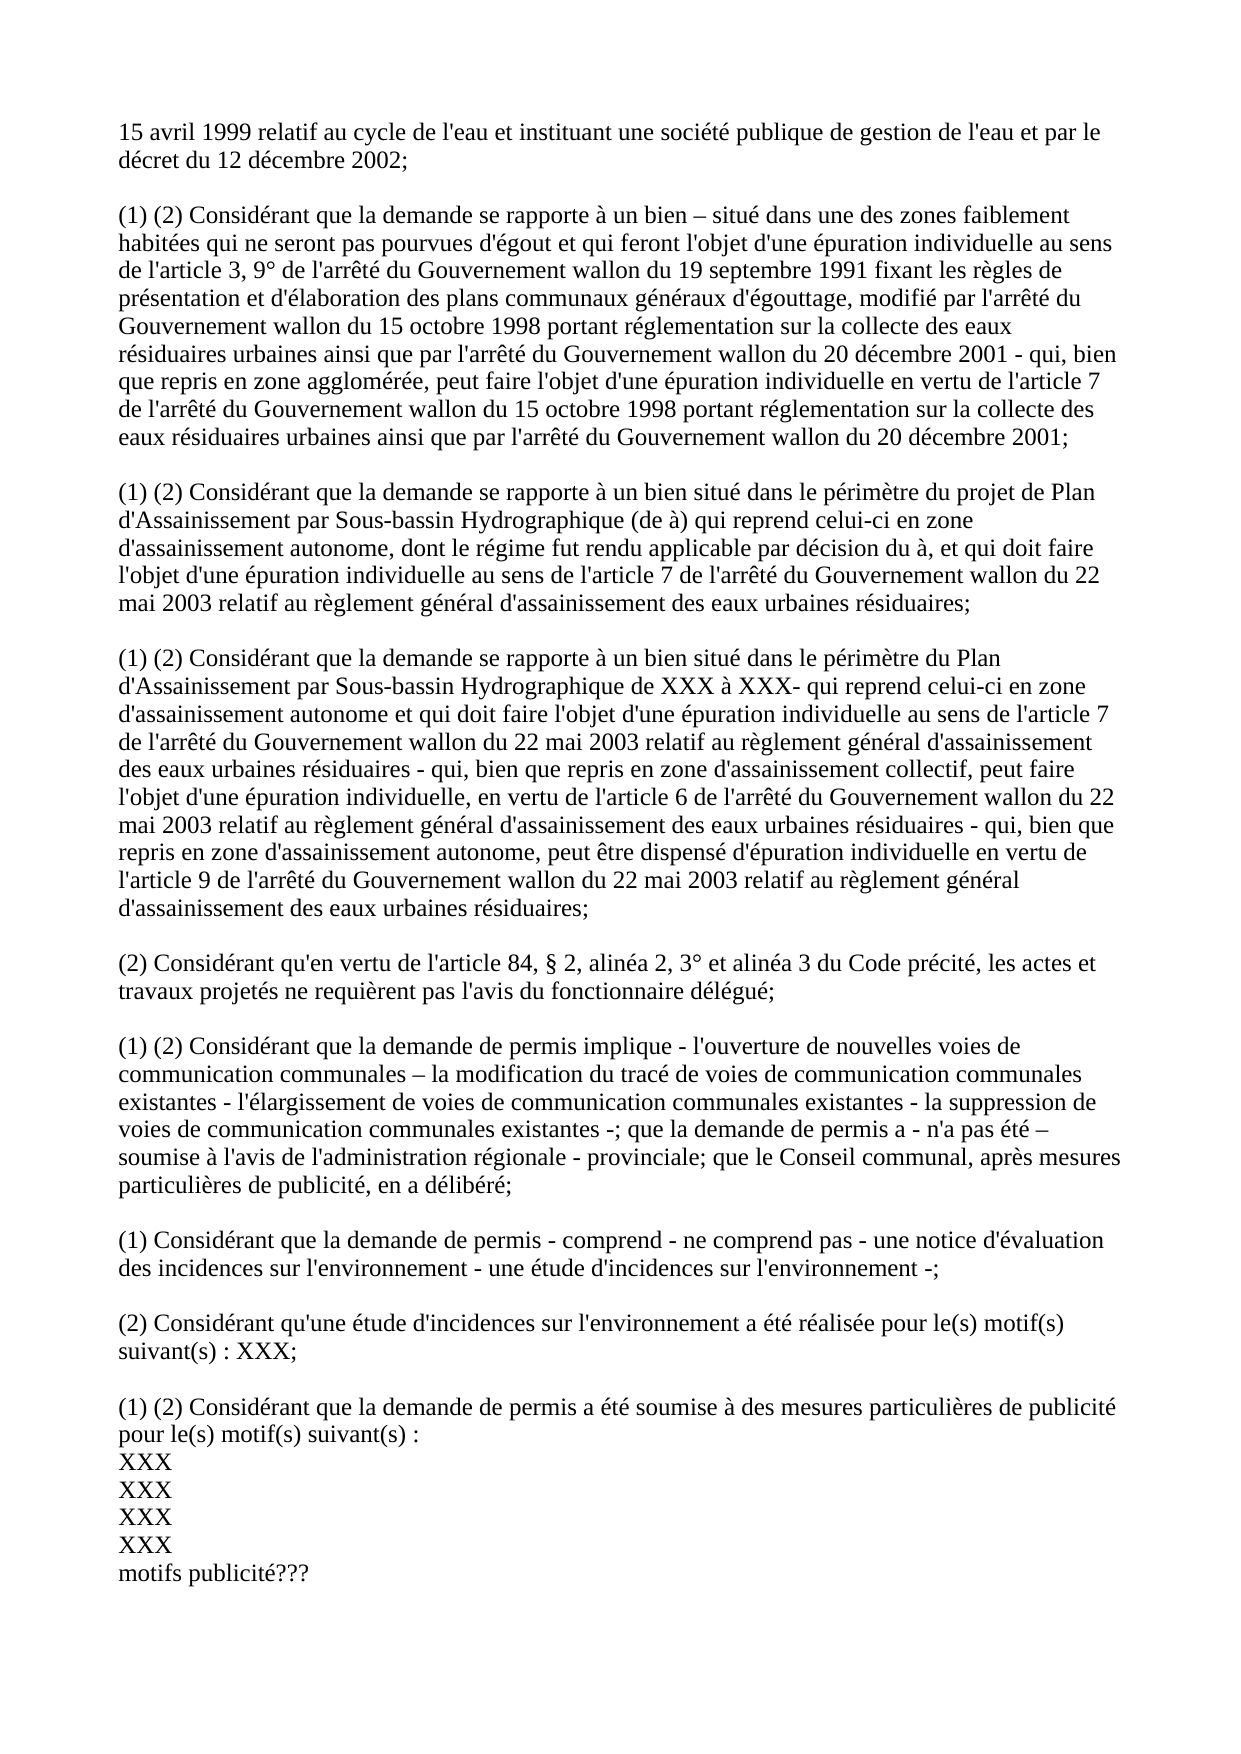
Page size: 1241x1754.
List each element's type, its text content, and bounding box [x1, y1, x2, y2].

text (2) Considérant qu'en vertu de l'article 84, § 2, alinéa 2, 3° et alinéa 3 du Code précité, les actes et travaux projetés ne requièrent pas l'avis du fonctionnaire délégué; [118, 949, 1122, 1005]
text motifs publicité??? [118, 1559, 1122, 1587]
text (2) Considérant qu'une étude d'incidences sur l'environnement a été réalisée pour le(s) motif(s) suivant(s) : XXX; [118, 1309, 1122, 1365]
text (1) (2) Considérant que la demande se rapporte à un bien situé dans le périmètre du Plan d'Assainissement par Sous-bassin Hydrographique de XXX à XXX- qui reprend celui-ci en zone d'assainissement autonome et qui doit faire l'objet d'une épuration individuelle au sens de l'article 7 de l'arrêté du Gouvernement wallon du 22 mai 2003 relatif au règlement général d'assainissement des eaux urbaines résiduaires - qui, bien que repris en zone d'assainissement collectif, peut faire l'objet d'une épuration individuelle, en vertu de l'article 6 de l'arrêté du Gouvernement wallon du 22 mai 2003 relatif au règlement général d'assainissement des eaux urbaines résiduaires - qui, bien que repris en zone d'assainissement autonome, peut être dispensé d'épuration individuelle en vertu de l'article 9 de l'arrêté du Gouvernement wallon du 22 mai 2003 relatif au règlement général d'assainissement des eaux urbaines résiduaires; [118, 644, 1122, 922]
text (1) (2) Considérant que la demande de permis implique - l'ouverture de nouvelles voies de communication communales – la modification du tracé de voies de communication communales existantes - l'élargissement de voies de communication communales existantes - la suppression de voies de communication communales existantes -; que la demande de permis a - n'a pas été – soumise à l'avis de l'administration régionale - provinciale; que le Conseil communal, après mesures particulières de publicité, en a délibéré; [118, 1032, 1122, 1199]
text XXX [118, 1476, 1122, 1503]
text 15 avril 1999 relatif au cycle de l'eau et instituant une société publique de gestion de l'eau et par le décret du 12 décembre 2002; [118, 118, 1122, 173]
text (1) Considérant que la demande de permis - comprend - ne comprend pas - une notice d'évaluation des incidences sur l'environnement - une étude d'incidences sur l'environnement -; [118, 1226, 1122, 1282]
text (1) (2) Considérant que la demande de permis a été soumise à des mesures particulières de publicité pour le(s) motif(s) suivant(s) : [118, 1393, 1122, 1448]
text XXX [118, 1503, 1122, 1531]
text (1) (2) Considérant que la demande se rapporte à un bien situé dans le périmètre du projet de Plan d'Assainissement par Sous-bassin Hydrographique (de à) qui reprend celui-ci en zone d'assainissement autonome, dont le régime fut rendu applicable par décision du à, et qui doit faire l'objet d'une épuration individuelle au sens de l'article 7 de l'arrêté du Gouvernement wallon du 22 mai 2003 relatif au règlement général d'assainissement des eaux urbaines résiduaires; [118, 478, 1122, 617]
text (1) (2) Considérant que la demande se rapporte à un bien – situé dans une des zones faiblement habitées qui ne seront pas pourvues d'égout et qui feront l'objet d'une épuration individuelle au sens de l'article 3, 9° de l'arrêté du Gouvernement wallon du 19 septembre 1991 fixant les règles de présentation et d'élaboration des plans communaux généraux d'égouttage, modifié par l'arrêté du Gouvernement wallon du 15 octobre 1998 portant réglementation sur la collecte des eaux résiduaires urbaines ainsi que par l'arrêté du Gouvernement wallon du 20 décembre 2001 - qui, bien que repris en zone agglomérée, peut faire l'objet d'une épuration individuelle en vertu de l'article 7 de l'arrêté du Gouvernement wallon du 15 octobre 1998 portant réglementation sur la collecte des eaux résiduaires urbaines ainsi que par l'arrêté du Gouvernement wallon du 20 décembre 2001; [118, 201, 1122, 451]
text XXX [118, 1448, 1122, 1476]
text XXX [118, 1531, 1122, 1559]
